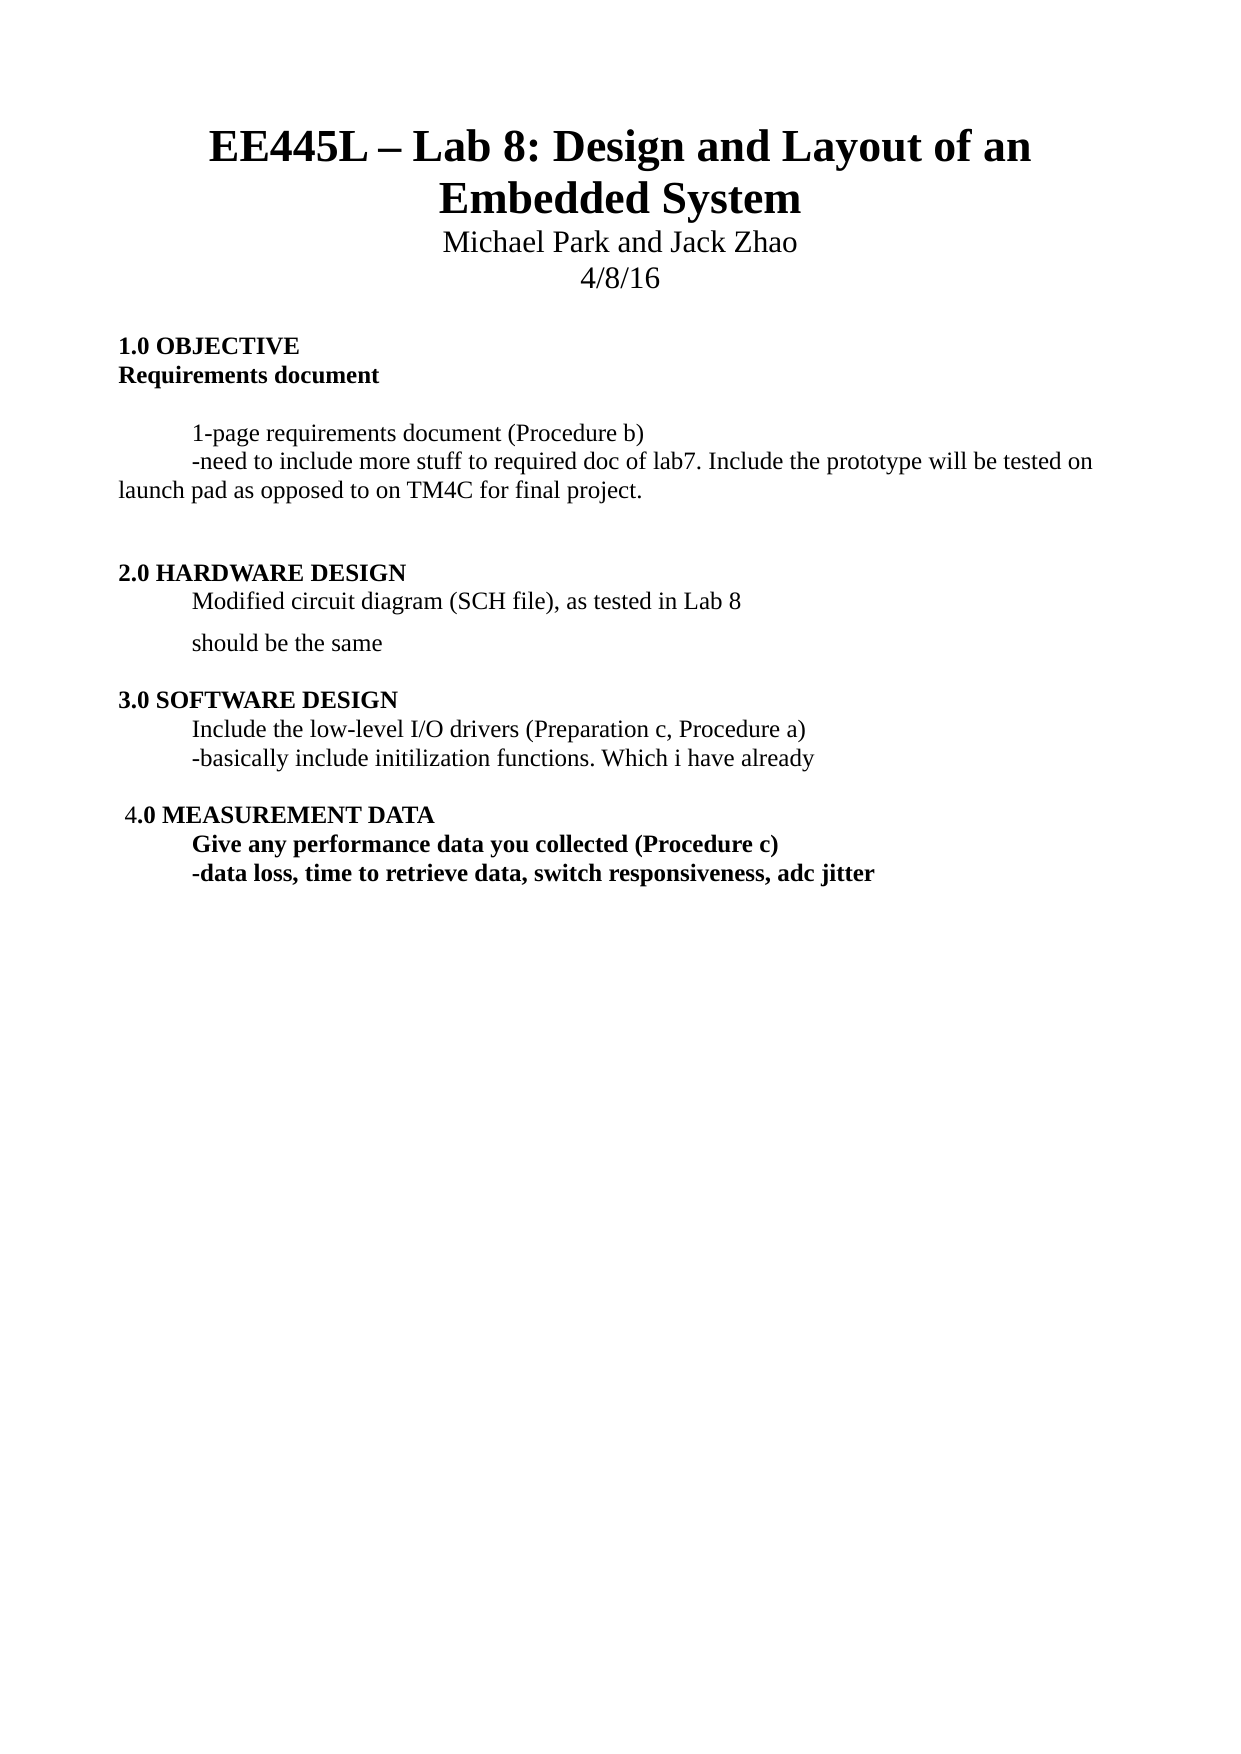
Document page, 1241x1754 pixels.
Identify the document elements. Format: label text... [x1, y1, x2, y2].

text 4/8/16 [118, 259, 1122, 295]
text Michael Park and Jack Zhao [118, 223, 1122, 259]
text Requirements document [118, 360, 1122, 389]
text should be the same [118, 628, 1122, 656]
text -need to include more stuff to required doc of lab7. Include the prototype will be tested on launch pad as opposed to on TM4C for final project. [118, 446, 1122, 504]
text Give any performance data you collected (Procedure c) [118, 829, 1122, 858]
text 1.0 OBJECTIVE [118, 331, 1122, 360]
text EE445L – Lab 8: Design and Layout of an Embedded System [118, 118, 1122, 223]
text Modified circuit diagram (SCH file), as tested in Lab 8 [118, 586, 1122, 615]
text Include the low-level I/O drivers (Preparation c, Procedure a) [118, 714, 1122, 743]
text 4.0 MEASUREMENT DATA [118, 800, 1122, 829]
text -basically include initilization functions. Which i have already [118, 743, 1122, 771]
text 3.0 SOFTWARE DESIGN [118, 685, 1122, 714]
text -data loss, time to retrieve data, switch responsiveness, adc jitter [118, 858, 1122, 886]
text 1-page requirements document (Procedure b) [118, 418, 1122, 446]
text 2.0 HARDWARE DESIGN [118, 558, 1122, 586]
